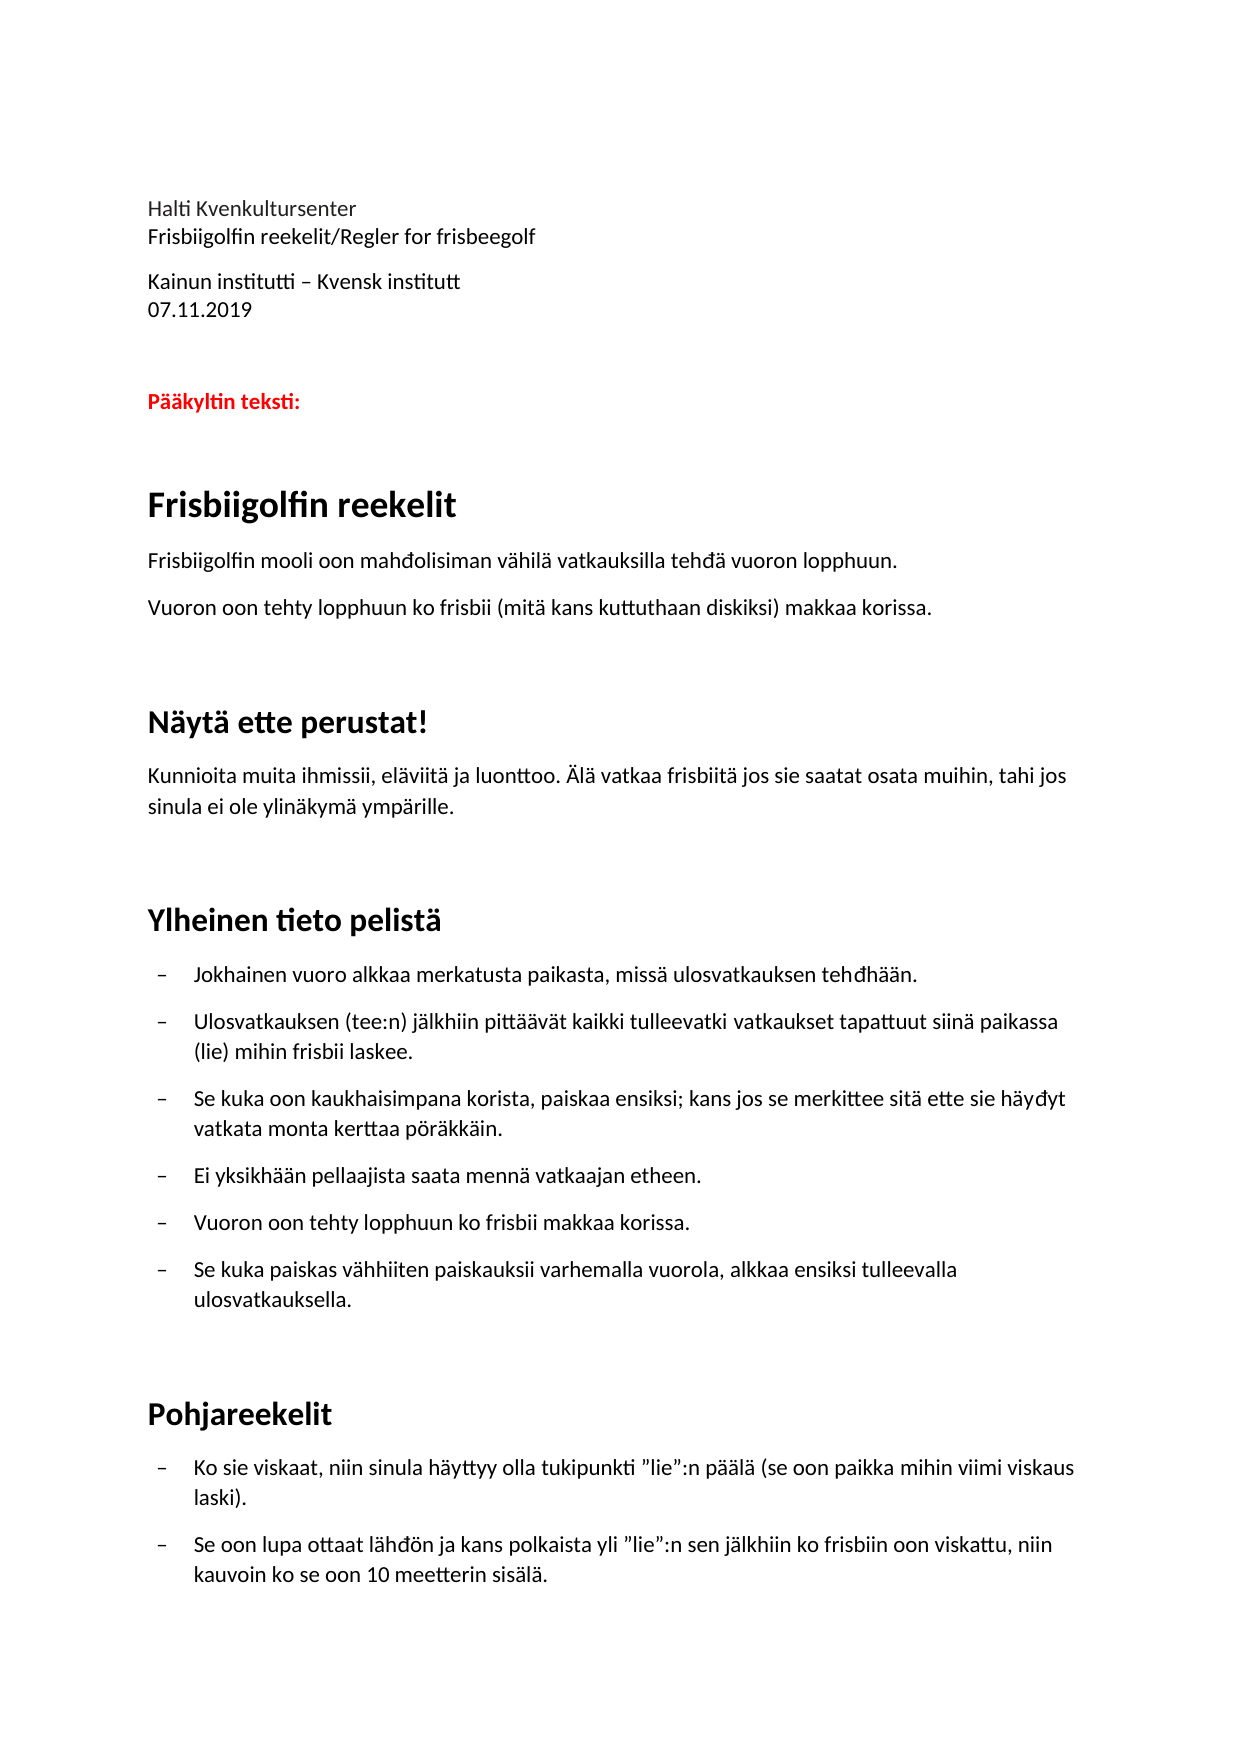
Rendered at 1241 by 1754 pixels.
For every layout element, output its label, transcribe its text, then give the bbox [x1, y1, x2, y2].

text Pääkyltin teksti: [148, 387, 1093, 415]
text Vuoron oon tehty lopphuun ko frisbii (mitä kans kuttuthaan diskiksi) makkaa korissa. [148, 593, 1093, 622]
list Se kuka paiskas vähhiiten paiskauksii varhemalla vuorola, alkkaa ensiksi tulleevalla ulosvatkauksella. [156, 1255, 1093, 1313]
text Pohjareekelit [148, 1392, 1093, 1433]
text Ylheinen tieto pelistä [148, 899, 1093, 940]
list Vuoron oon tehty lopphuun ko frisbii makkaa korissa. [156, 1208, 1093, 1236]
text Näytä ette perustat! [148, 701, 1093, 742]
list Ko sie viskaat, niin sinula häyttyy olla tukipunkti ”lie”:n päälä (se oon paikka mihin viimi viskaus laski). [156, 1453, 1093, 1511]
text Halti Kvenkultursenter [148, 194, 1093, 222]
list Ulosvatkauksen (tee:n) jälkhiin pittäävät kaikki tulleevatki vatkaukset tapattuut siinä paikassa (lie) mihin frisbii laskee. [156, 1007, 1093, 1065]
text Frisbiigolfin reekelit/Regler for frisbeegolf [148, 222, 1093, 251]
list Jokhainen vuoro alkkaa merkatusta paikasta, missä ulosvatkauksen tehđhään. [156, 960, 1093, 988]
text 07.11.2019 [148, 295, 1093, 323]
text Frisbiigolfin mooli oon mahđolisiman vähilä vatkauksilla tehđä vuoron lopphuun. [148, 547, 1093, 575]
text Kainun institutti – Kvensk institutt [148, 267, 1093, 295]
text Kunnioita muita ihmissii, eläviitä ja luonttoo. Älä vatkaa frisbiitä jos sie saatat osata muihin, tahi jos sinula ei ole ylinäkymä ympärille. [148, 762, 1093, 820]
text Frisbiigolfin reekelit [148, 481, 1093, 526]
list Se kuka oon kaukhaisimpana korista, paiskaa ensiksi; kans jos se merkittee sitä ette sie häyđyt vatkata monta kerttaa pöräkkäin. [156, 1084, 1093, 1142]
list Se oon lupa ottaat lähđön ja kans polkaista yli ”lie”:n sen jälkhiin ko frisbiin oon viskattu, niin kauvoin ko se oon 10 meetterin sisälä. [156, 1530, 1093, 1588]
list Ei yksikhään pellaajista saata mennä vatkaajan etheen. [156, 1161, 1093, 1189]
